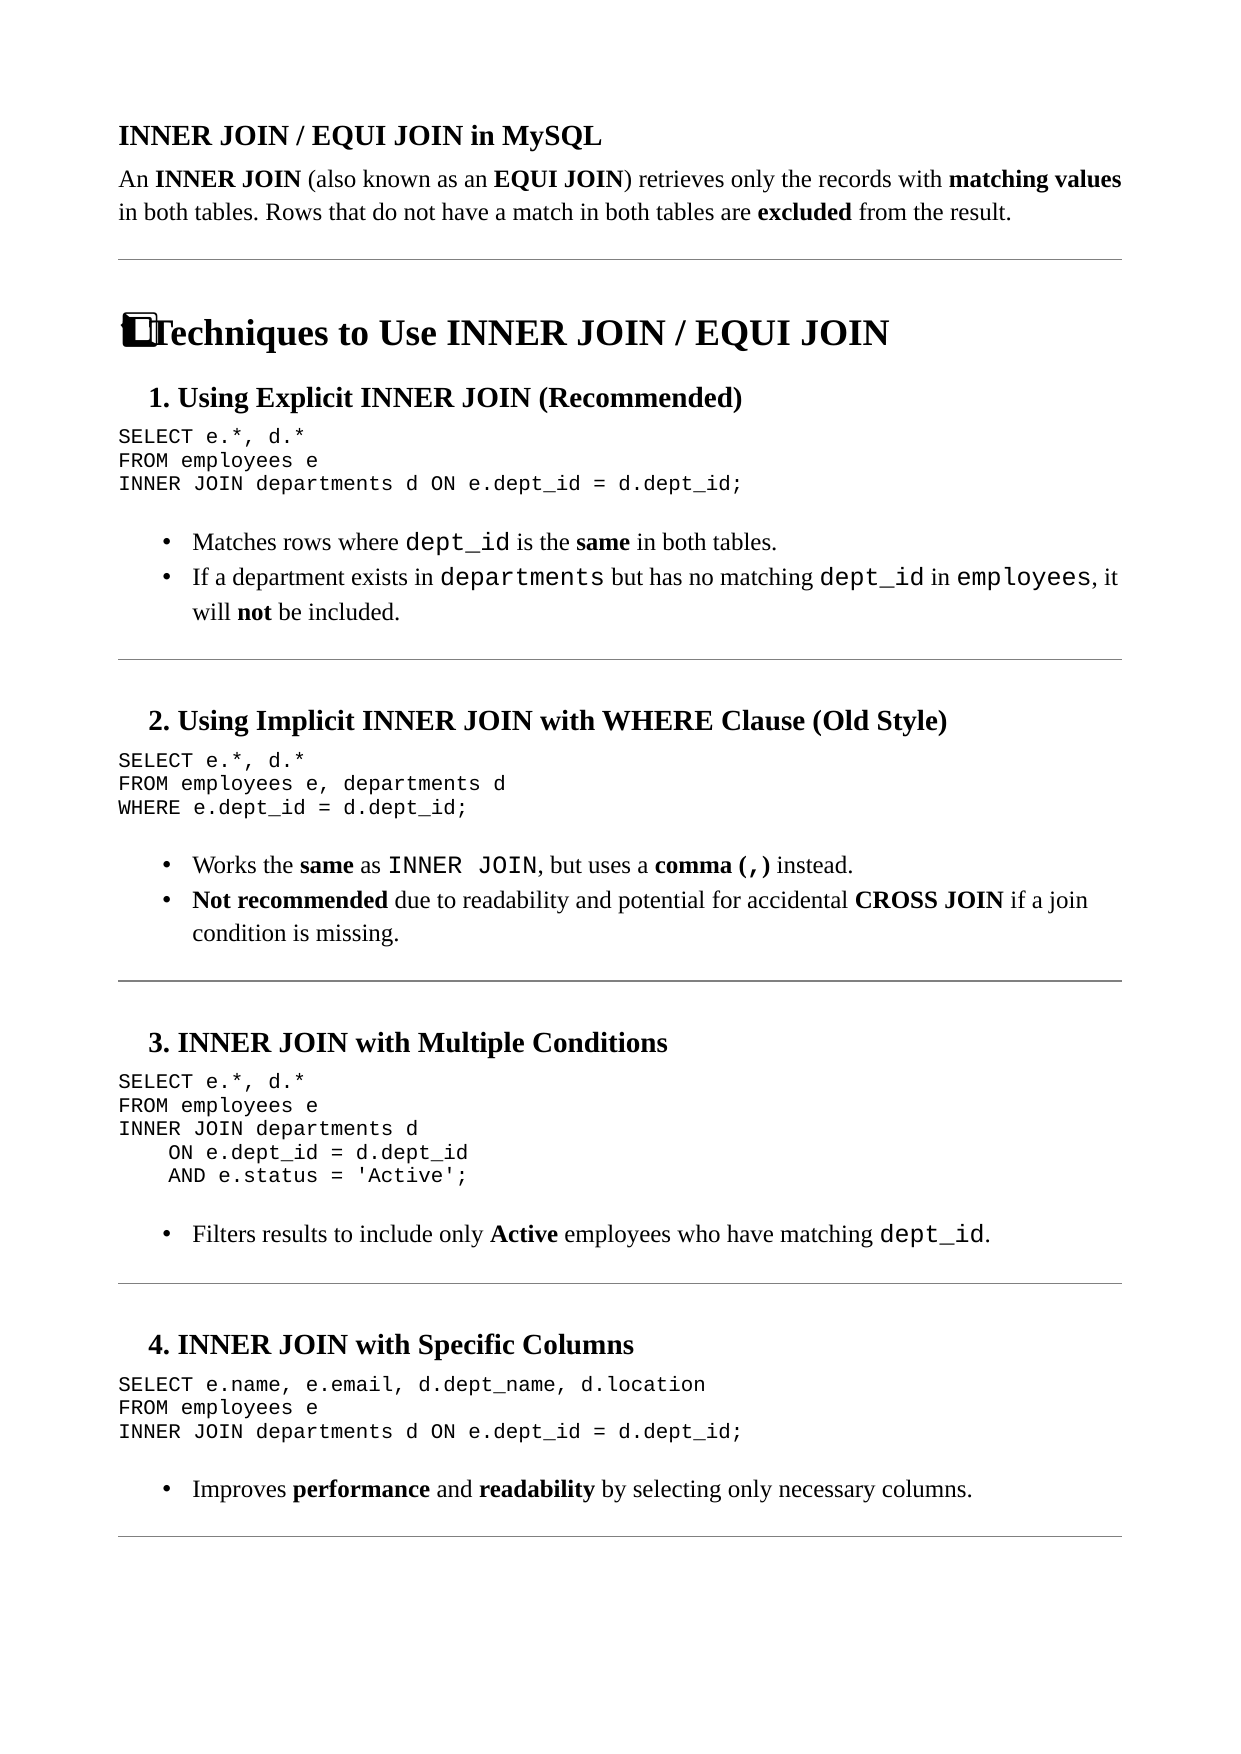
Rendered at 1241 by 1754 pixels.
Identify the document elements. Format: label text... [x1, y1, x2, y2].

list Matches rows where dept_id is the same in both tables. [162, 527, 1122, 557]
list Works the same as INNER JOIN, but uses a comma (,) instead. [162, 850, 1122, 881]
subtitle ✅ 3. INNER JOIN with Multiple Conditions [118, 1025, 1122, 1058]
subtitle ✅ 2. Using Implicit INNER JOIN with WHERE Clause (Old Style) [118, 703, 1122, 737]
subtitle ✅ 1. Using Explicit INNER JOIN (Recommended) [118, 380, 1122, 414]
list Filters results to include only Active employees who have matching dept_id. [162, 1219, 1122, 1249]
text An INNER JOIN (also known as an EQUI JOIN) retrieves only the records with matching values in both tables. Rows that do not have a match in both tables are excluded from the result. [118, 164, 1122, 226]
subtitle 1️⃣ Techniques to Use INNER JOIN / EQUI JOIN [118, 310, 1122, 353]
text SELECT e.*, d.* [118, 749, 1122, 773]
subtitle INNER JOIN / EQUI JOIN in MySQL [118, 118, 1122, 152]
text SELECT e.*, d.* [118, 1071, 1122, 1094]
subtitle ✅ 4. INNER JOIN with Specific Columns [118, 1327, 1122, 1361]
text INNER JOIN departments d ON e.dept_id = d.dept_id; [118, 473, 1122, 497]
text FROM employees e [118, 1094, 1122, 1118]
text SELECT e.name, e.email, d.dept_name, d.location [118, 1373, 1122, 1397]
text ON e.dept_id = d.dept_id [118, 1142, 1122, 1166]
text FROM employees e, departments d [118, 773, 1122, 797]
text FROM employees e [118, 1397, 1122, 1421]
text WHERE e.dept_id = d.dept_id; [118, 797, 1122, 821]
text AND e.status = 'Active'; [118, 1166, 1122, 1189]
text INNER JOIN departments d ON e.dept_id = d.dept_id; [118, 1421, 1122, 1444]
text INNER JOIN departments d [118, 1118, 1122, 1142]
list If a department exists in departments but has no matching dept_id in employees, it will not be included. [162, 562, 1122, 626]
list Improves performance and readability by selecting only necessary columns. [162, 1474, 1122, 1503]
list Not recommended due to readability and potential for accidental CROSS JOIN if a join condition is missing. [162, 885, 1122, 947]
text FROM employees e [118, 450, 1122, 473]
text SELECT e.*, d.* [118, 426, 1122, 450]
